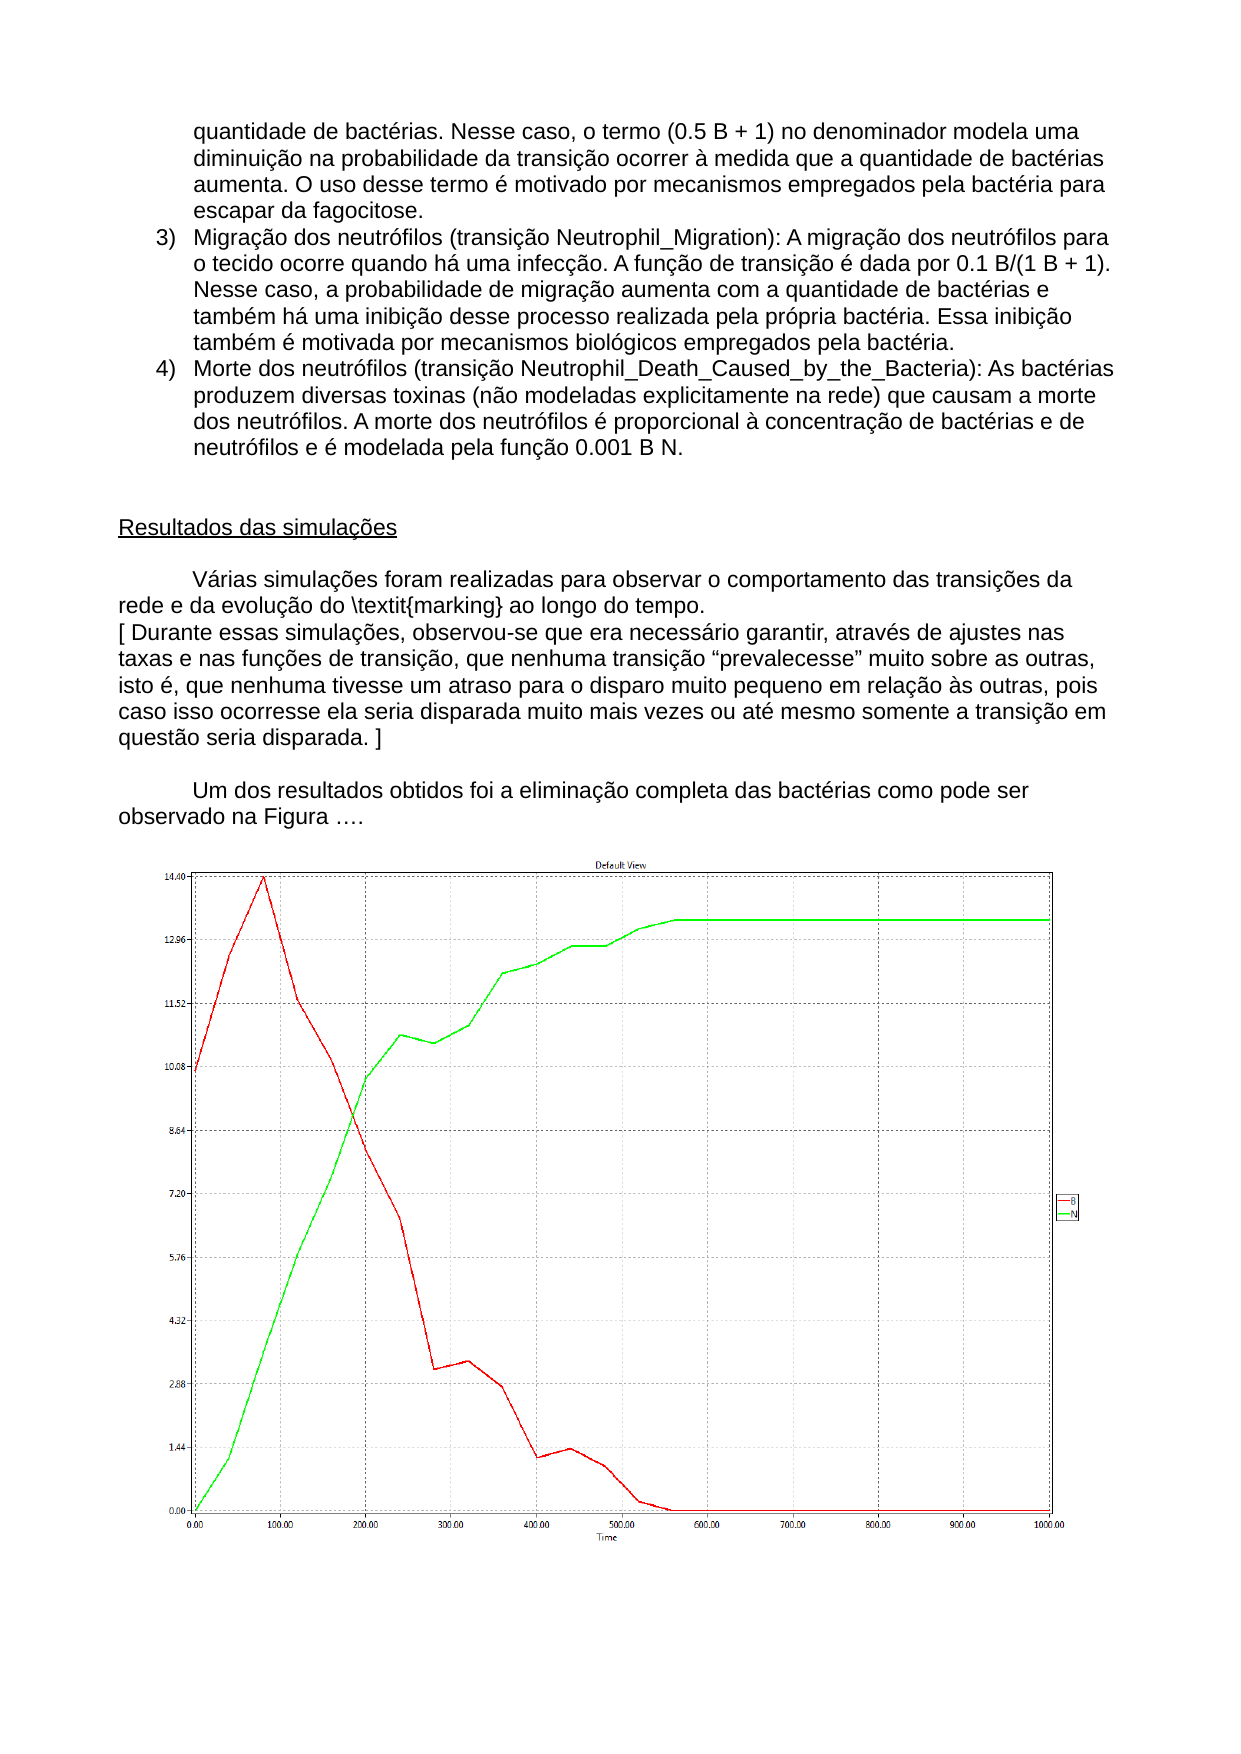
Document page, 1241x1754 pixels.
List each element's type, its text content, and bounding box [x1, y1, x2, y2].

text [ Durante essas simulações, observou-se que era necessário garantir, através de ajustes nas taxas e nas funções de transição, que nenhuma transição “prevalecesse” muito sobre as outras, isto é, que nenhuma tivesse um atraso para o disparo muito pequeno em relação às outras, pois caso isso ocorresse ela seria disparada muito mais vezes ou até mesmo somente a transição em questão seria disparada. ] [118, 619, 1122, 751]
text Resultados das simulações [118, 513, 1122, 540]
picture [160, 856, 1081, 1547]
text Um dos resultados obtidos foi a eliminação completa das bactérias como pode ser observado na Figura …. [118, 777, 1122, 830]
list quantidade de bactérias. Nesse caso, o termo (0.5 B + 1) no denominador modela uma diminuição na probabilidade da transição ocorrer à medida que a quantidade de bactérias aumenta. O uso desse termo é motivado por mecanismos empregados pela bactéria para escapar da fagocitose. [156, 118, 1122, 223]
list Migração dos neutrófilos (transição Neutrophil_Migration): A migração dos neutrófilos para o tecido ocorre quando há uma infecção. A função de transição é dada por 0.1 B/(1 B + 1). Nesse caso, a probabilidade de migração aumenta com a quantidade de bactérias e também há uma inibição desse processo realizada pela própria bactéria. Essa inibição também é motivada por mecanismos biológicos empregados pela bactéria. [156, 223, 1122, 355]
text Várias simulações foram realizadas para observar o comportamento das transições da rede e da evolução do \textit{marking} ao longo do tempo. [118, 566, 1122, 619]
list Morte dos neutrófilos (transição Neutrophil_Death_Caused_by_the_Bacteria): As bactérias produzem diversas toxinas (não modeladas explicitamente na rede) que causam a morte dos neutrófilos. A morte dos neutrófilos é proporcional à concentração de bactérias e de neutrófilos e é modelada pela função 0.001 B N. [156, 355, 1122, 461]
